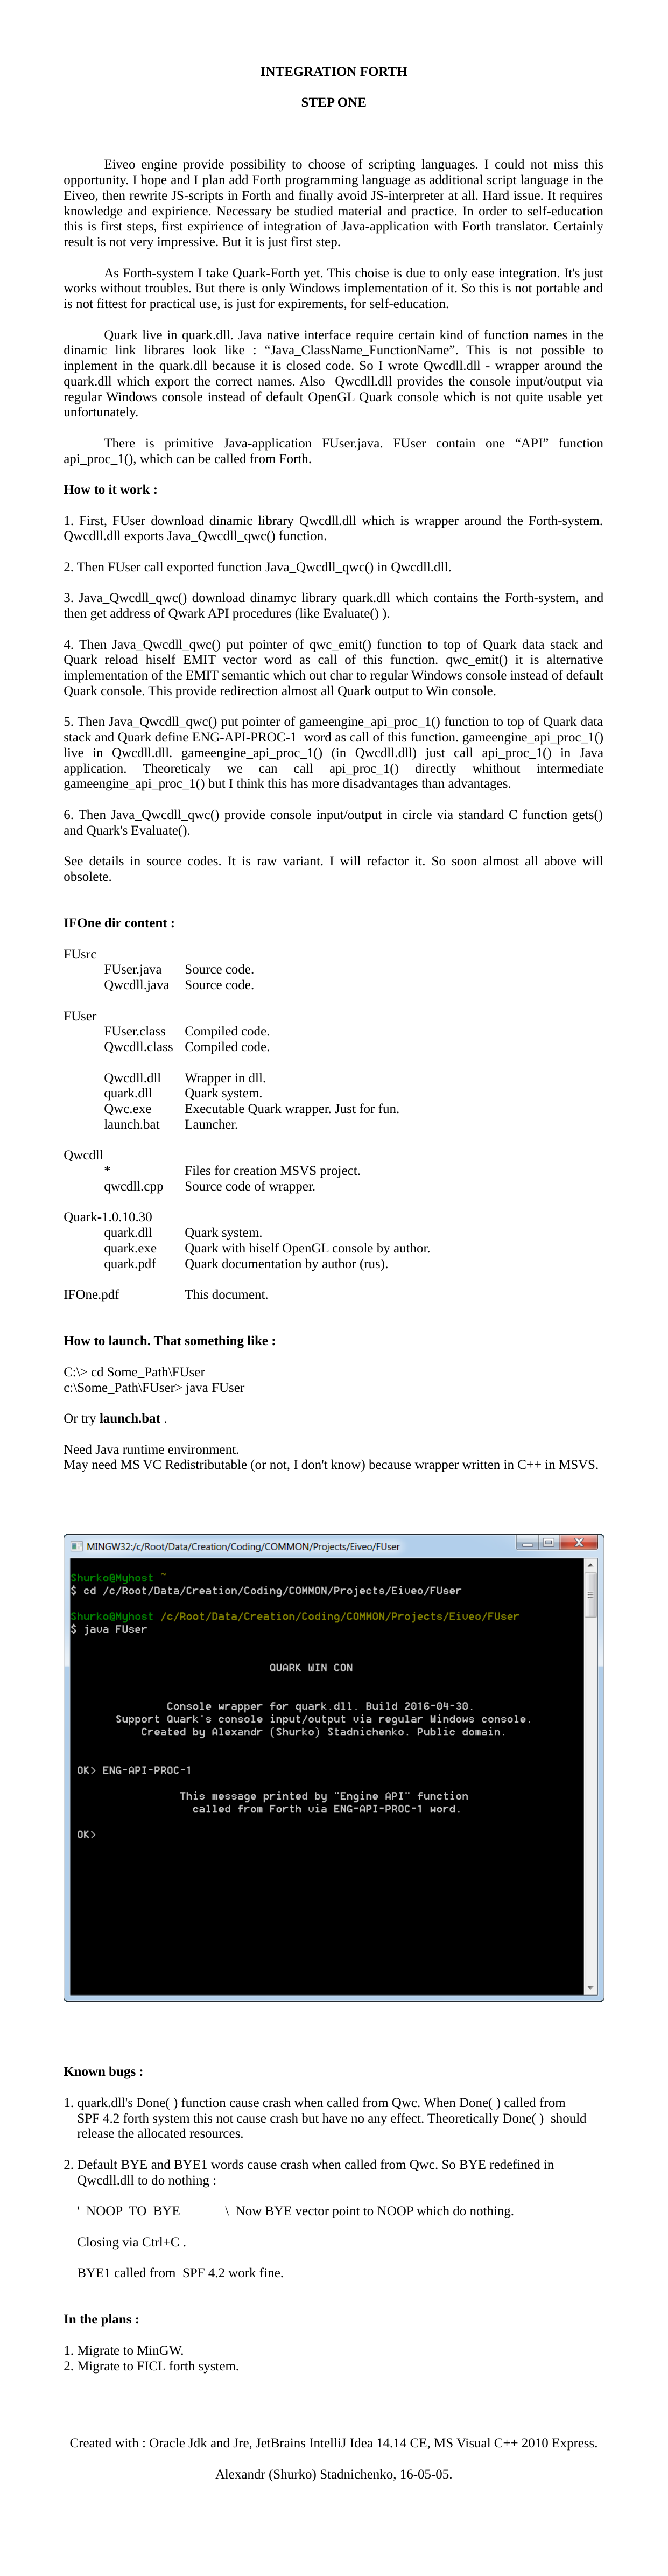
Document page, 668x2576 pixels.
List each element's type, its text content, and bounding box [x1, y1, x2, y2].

text Eiveo engine provide possibility to choose of scripting languages. I could not miss this opportunity. I hope and I plan add Forth programming language as additional script language in the Eiveo, then rewrite JS-scripts in Forth and finally avoid JS-interpreter at all. Hard issue. It requires knowledge and expirience. Necessary be studied material and practice. In order to self-education this is first steps, first expirience of integration of Java-application with Forth translator. Certainly result is not very impressive. But it is just first step. [64, 157, 604, 249]
text There is primitive Java-application FUser.java. FUser contain one “API” function api_proc_1(), which can be called from Forth. [64, 435, 604, 466]
text quark.dll Quark system. [64, 1086, 604, 1101]
text quark.dll Quark system. [64, 1224, 604, 1240]
text IFOne.pdf This document. [64, 1286, 604, 1302]
text FUser.class Compiled code. [64, 1024, 604, 1039]
text 2. Then FUser call exported function Java_Qwcdll_qwc() in Qwcdll.dll. [64, 559, 604, 575]
text Closing via Ctrl+C . [64, 2234, 604, 2249]
text STEP ONE [64, 95, 604, 110]
text qwcdll.cpp Source code of wrapper. [64, 1178, 604, 1194]
text Qwcdll.java Source code. [64, 977, 604, 992]
text 3. Java_Qwcdll_qwc() download dinamyc library quark.dll which contains the Forth-system, and then get address of Qwark API procedures (like Evaluate() ). [64, 590, 604, 621]
text 6. Then Java_Qwcdll_qwc() provide console input/output in circle via standard C function gets() and Quark's Evaluate(). [64, 807, 604, 838]
text INTEGRATION FORTH [64, 64, 604, 79]
text SPF 4.2 forth system this not cause crash but have no any effect. Theoretically Done( ) should [64, 2110, 604, 2125]
text May need MS VC Redistributable (or not, I don't know) because wrapper written in C++ in MSVS. [64, 1457, 604, 1472]
text FUser [64, 1008, 604, 1024]
text Qwcdll.dll to do nothing : [64, 2172, 604, 2187]
text Created with : Oracle Jdk and Jre, JetBrains IntelliJ Idea 14.14 CE, MS Visual C++ 2010 Express. [64, 2435, 604, 2451]
text 1. Migrate to MinGW. [64, 2342, 604, 2358]
text See details in source codes. It is raw variant. I will refactor it. So soon almost all above will obsolete. [64, 853, 604, 884]
text launch.bat Launcher. [64, 1116, 604, 1132]
text Alexandr (Shurko) Stadnichenko, 16-05-05. [64, 2466, 604, 2482]
text 1. First, FUser download dinamic library Qwcdll.dll which is wrapper around the Forth-system. Qwcdll.dll exports Java_Qwcdll_qwc() function. [64, 513, 604, 543]
text Qwcdll.dll Wrapper in dll. [64, 1070, 604, 1086]
text Quark-1.0.10.30 [64, 1209, 604, 1224]
text FUsrc [64, 946, 604, 962]
text Or try launch.bat . [64, 1410, 604, 1426]
text IFOne dir content : [64, 915, 604, 930]
text 4. Then Java_Qwcdll_qwc() put pointer of qwc_emit() function to top of Quark data stack and Quark reload hiself EMIT vector word as call of this function. qwc_emit() it is alternative implementation of the EMIT semantic which out char to regular Windows console instead of default Quark console. This provide redirection almost all Quark output to Win console. [64, 636, 604, 698]
text c:\Some_Path\FUser> java FUser [64, 1380, 604, 1395]
text release the allocated resources. [64, 2125, 604, 2141]
text How to it work : [64, 481, 604, 497]
text quark.pdf Quark documentation by author (rus). [64, 1256, 604, 1271]
text * Files for creation MSVS project. [64, 1163, 604, 1178]
text Qwcdll [64, 1147, 604, 1163]
text Qwcdll.class Compiled code. [64, 1039, 604, 1054]
text Need Java runtime environment. [64, 1441, 604, 1457]
text In the plans : [64, 2311, 604, 2327]
picture [64, 1534, 604, 2002]
text Known bugs : [64, 2063, 604, 2079]
text As Forth-system I take Quark-Forth yet. This choise is due to only ease integration. It's just works without troubles. But there is only Windows implementation of it. So this is not portable and is not fittest for practical use, is just for expirements, for self-education. [64, 265, 604, 311]
text ' NOOP TO BYE \ Now BYE vector point to NOOP which do nothing. [64, 2203, 604, 2218]
text C:\> cd Some_Path\FUser [64, 1364, 604, 1380]
text BYE1 called from SPF 4.2 work fine. [64, 2265, 604, 2280]
text 2. Migrate to FICL forth system. [64, 2358, 604, 2373]
text quark.exe Quark with hiself OpenGL console by author. [64, 1240, 604, 1256]
text FUser.java Source code. [64, 962, 604, 977]
text 5. Then Java_Qwcdll_qwc() put pointer of gameengine_api_proc_1() function to top of Quark data stack and Quark define ENG-API-PROC-1 word as call of this function. gameengine_api_proc_1() live in Qwcdll.dll. gameengine_api_proc_1() (in Qwcdll.dll) just call api_proc_1() in Java application. Theoreticaly we can call api_proc_1() directly whithout intermediate gameengine_api_proc_1() but I think this has more disadvantages than advantages. [64, 714, 604, 791]
text Quark live in quark.dll. Java native interface require certain kind of function names in the dinamic link librares look like : “Java_ClassName_FunctionName”. This is not possible to inplement in the quark.dll because it is closed code. So I wrote Qwcdll.dll - wrapper around the quark.dll which export the correct names. Also Qwcdll.dll provides the console input/output via regular Windows console instead of default OpenGL Quark console which is not quite usable yet unfortunately. [64, 327, 604, 419]
text 1. quark.dll's Done( ) function cause crash when called from Qwc. When Done( ) called from [64, 2095, 604, 2110]
text 2. Default BYE and BYE1 words cause crash when called from Qwc. So BYE redefined in [64, 2157, 604, 2172]
text Qwc.exe Executable Quark wrapper. Just for fun. [64, 1101, 604, 1116]
text How to launch. That something like : [64, 1333, 604, 1348]
